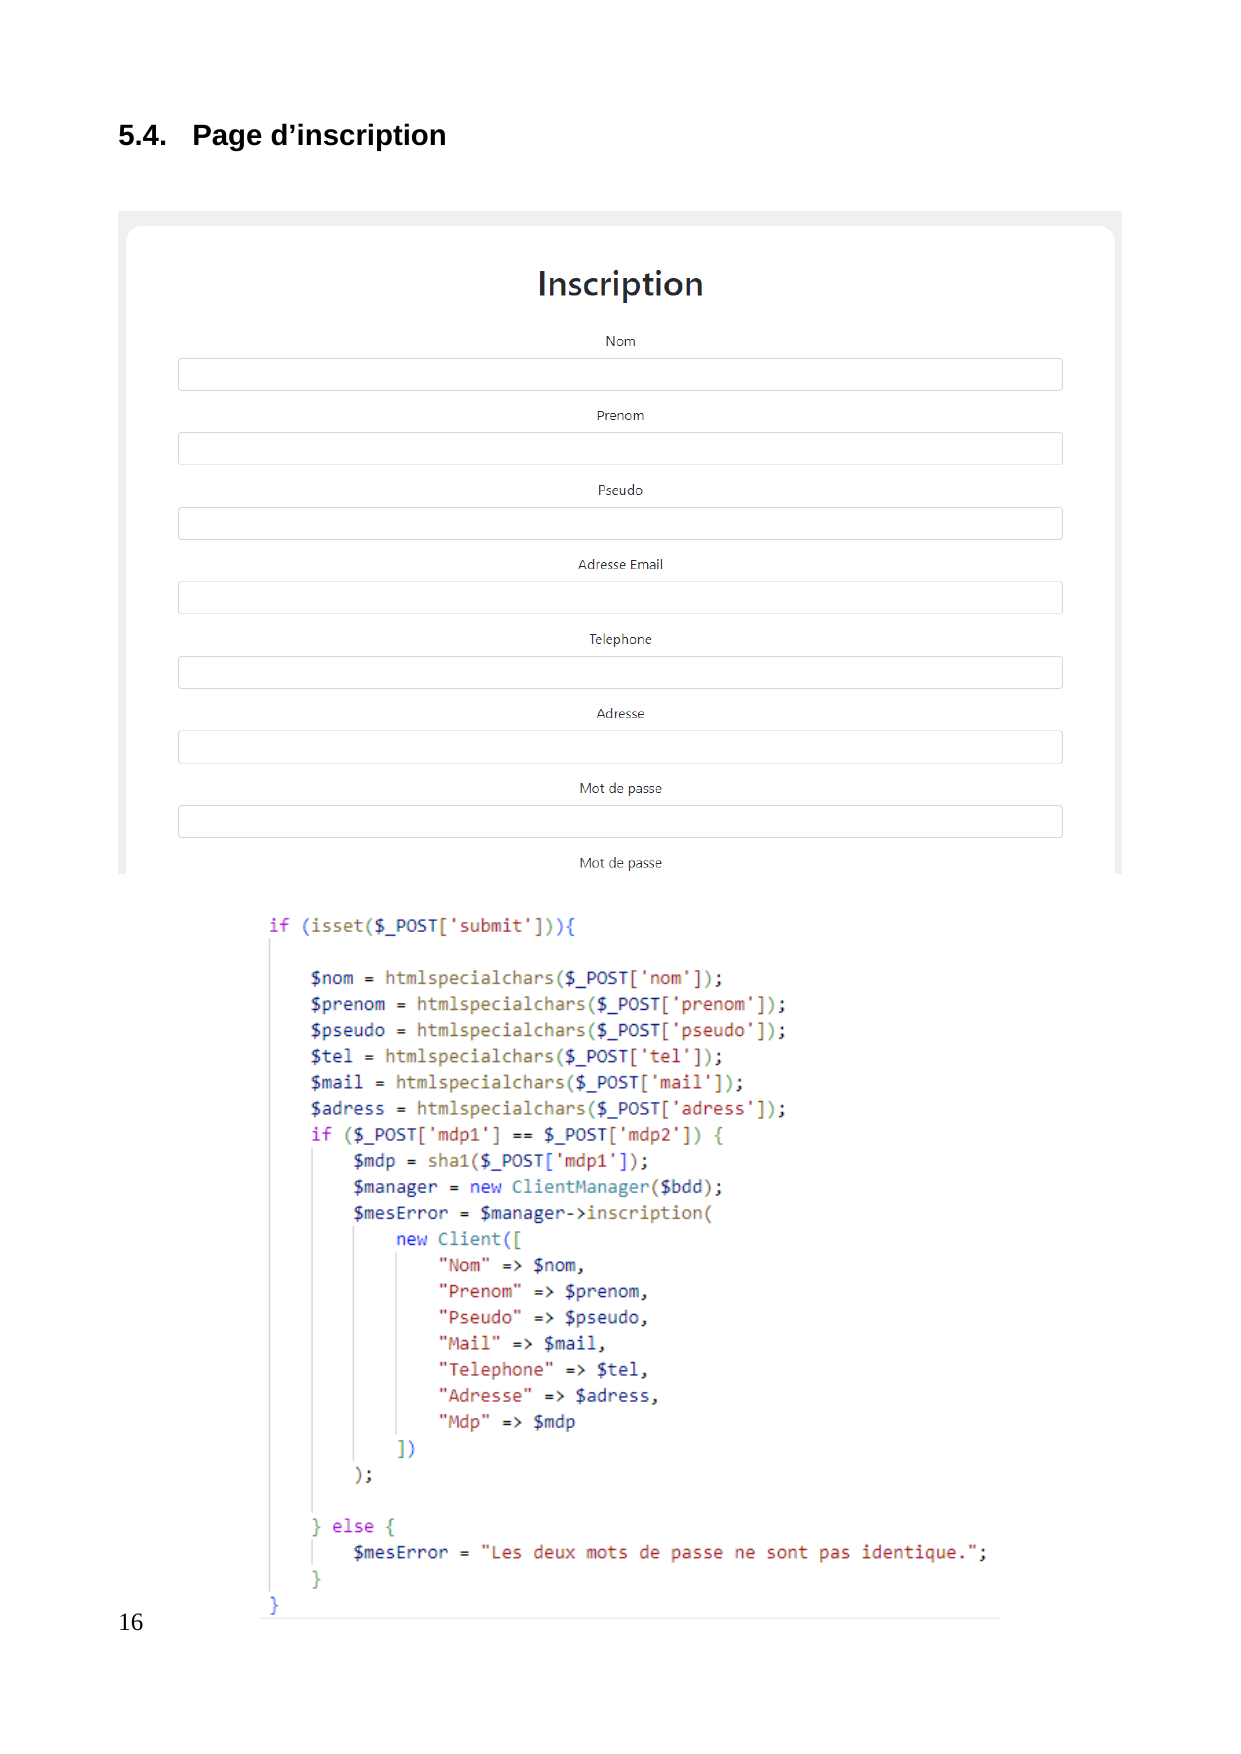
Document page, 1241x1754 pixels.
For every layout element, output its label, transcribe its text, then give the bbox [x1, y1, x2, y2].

picture [258, 910, 1002, 1619]
subtitle Page d’inscription [118, 118, 1122, 152]
picture [118, 211, 1123, 874]
